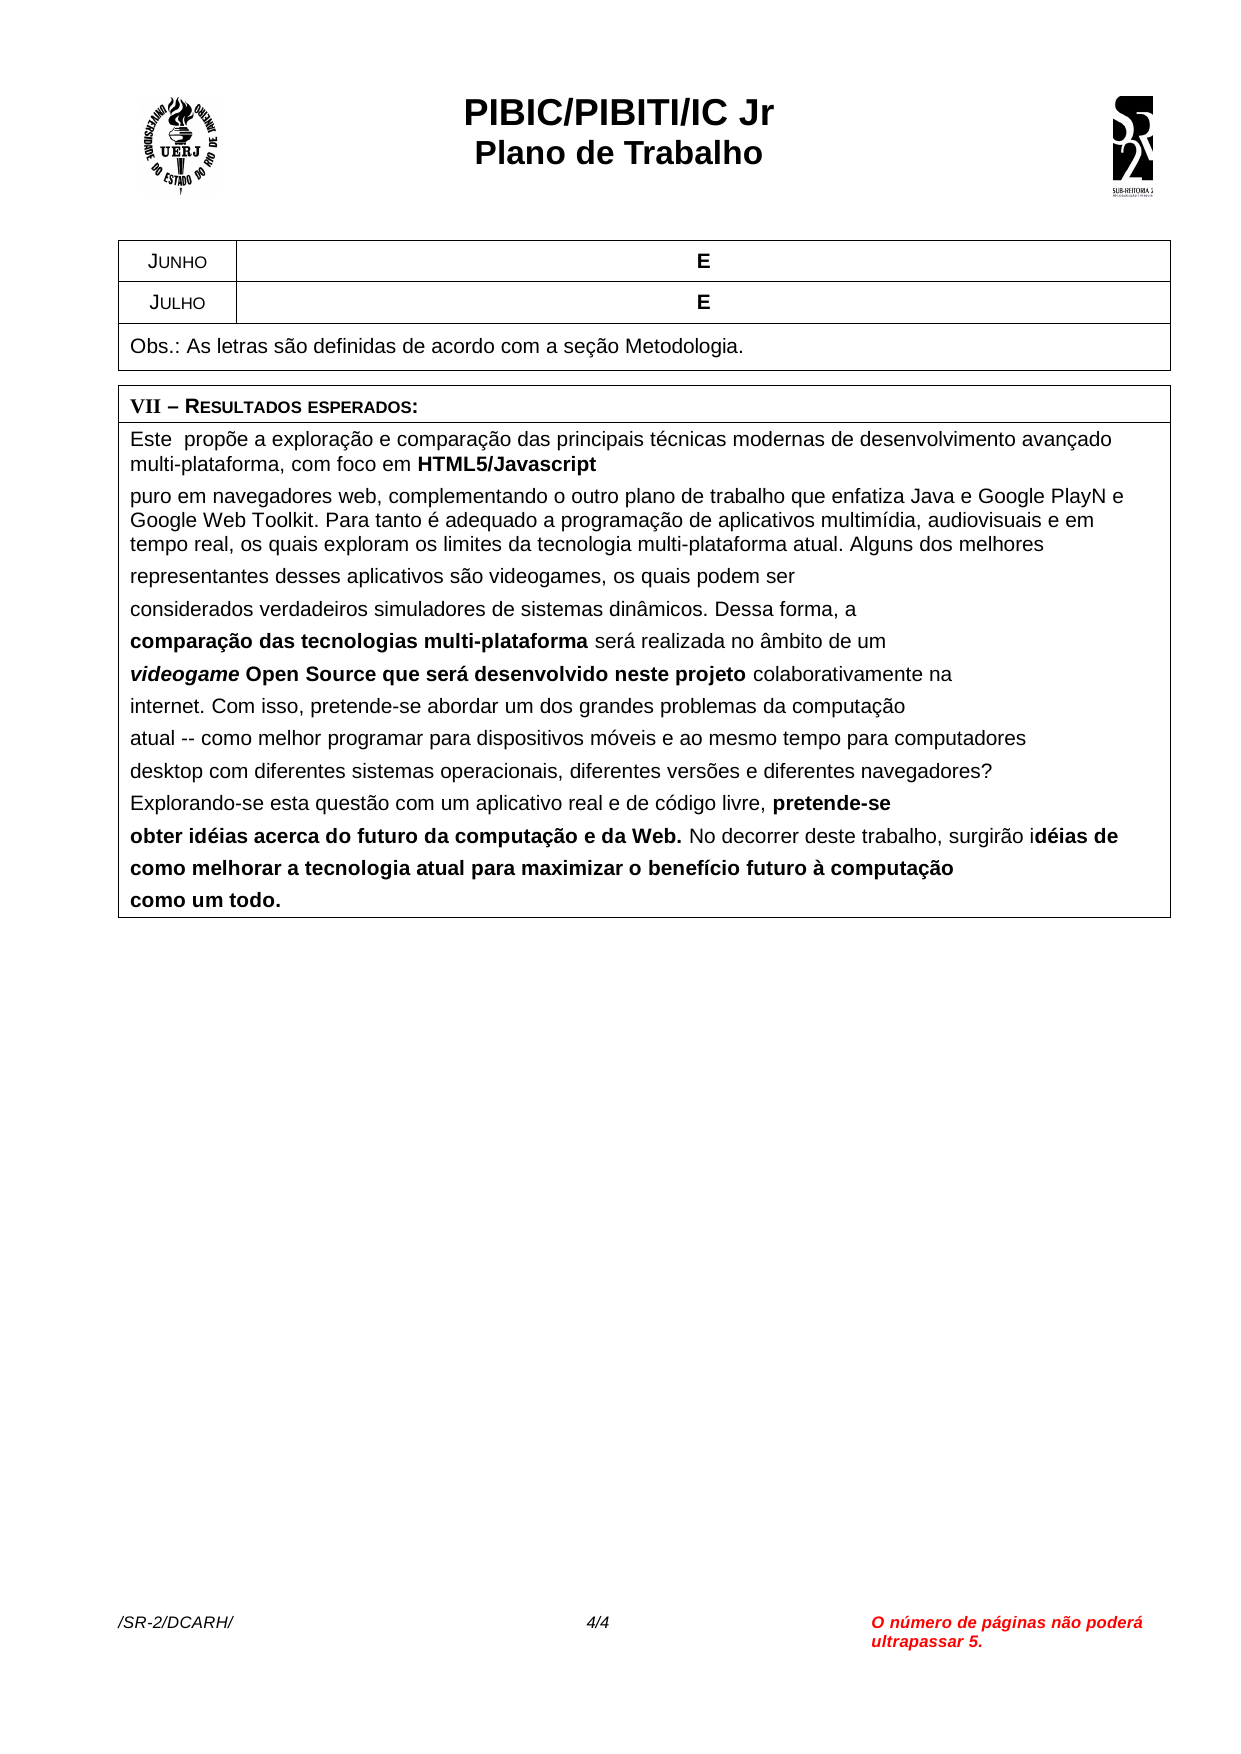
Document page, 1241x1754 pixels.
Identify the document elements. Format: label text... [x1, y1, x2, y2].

table_cell Este propõe a exploração e comparação das principais técnicas modernas de desenvolvimento avançado multi-plataforma, com foco em HTML5/Javascript puro em navegadores web, complementando o outro plano de trabalho que enfatiza Java e Google PlayN e Google Web Toolkit. Para tanto é adequado a programação de aplicativos multimídia, audiovisuais e em tempo real, os quais exploram os limites da tecnologia multi-plataforma atual. Alguns dos melhores representantes desses aplicativos são videogames, os quais podem ser considerados verdadeiros simuladores de sistemas dinâmicos. Dessa forma, a comparação das tecnologias multi-plataforma será realizada no âmbito de um videogame Open Source que será desenvolvido neste projeto colaborativamente na internet. Com isso, pretende-se abordar um dos grandes problemas da computação atual -- como melhor programar para dispositivos móveis e ao mesmo tempo para computadores desktop com diferentes sistemas operacionais, diferentes versões e diferentes navegadores? Explorando-se esta questão com um aplicativo real e de código livre, pretende-se obter idéias acerca do futuro da computação e da Web. No decorrer deste trabalho, surgirão idéias de como melhorar a tecnologia atual para maximizar o benefício futuro à computação como um todo. [119, 423, 1170, 917]
table_cell Junho [119, 241, 236, 281]
table_cell [118, 371, 1167, 384]
picture [1112, 96, 1153, 197]
table_cell Julho [119, 282, 236, 322]
table_cell Obs.: As letras são definidas de acordo com a seção Metodologia. [119, 324, 1170, 370]
picture [141, 95, 220, 196]
table_cell E [237, 282, 1170, 322]
table_cell VII – Resultados esperados: [119, 386, 1170, 422]
table_cell E [237, 241, 1170, 281]
